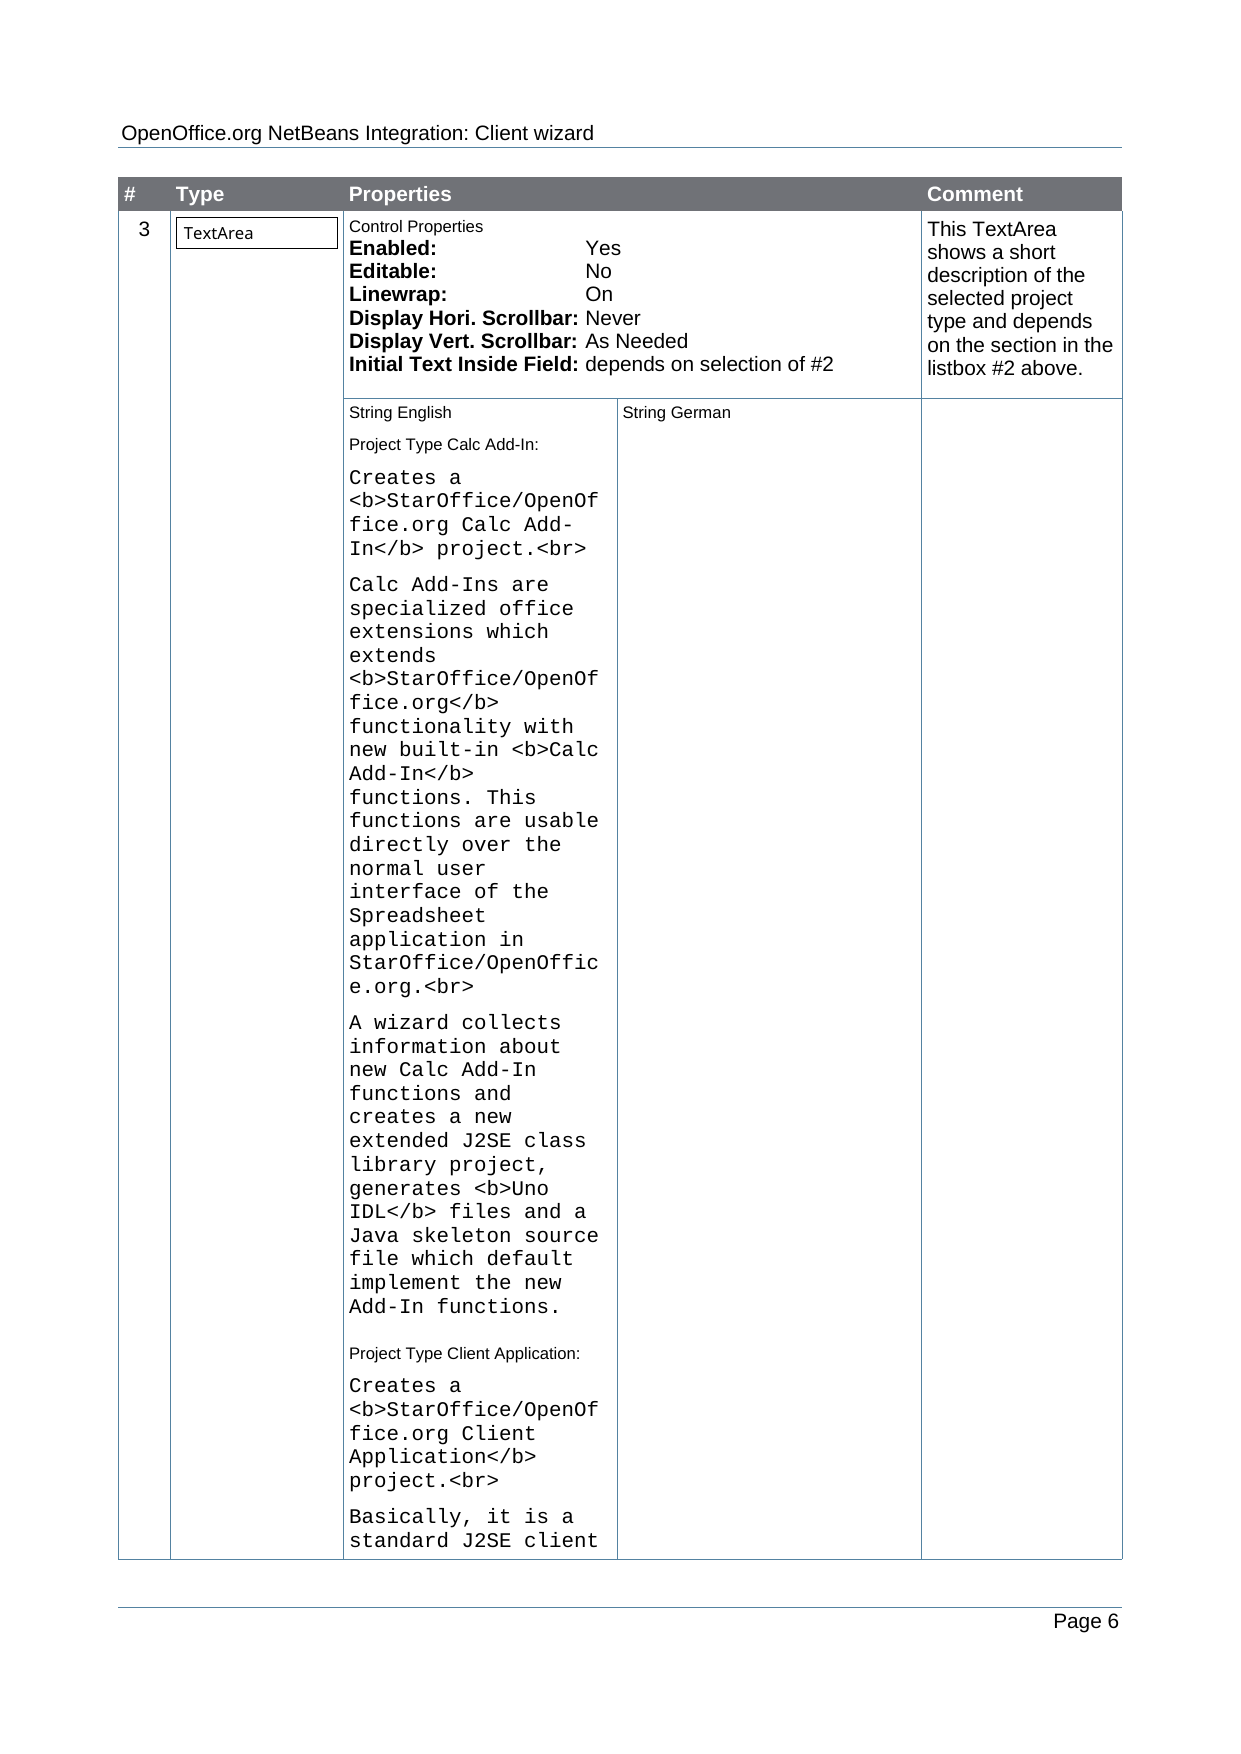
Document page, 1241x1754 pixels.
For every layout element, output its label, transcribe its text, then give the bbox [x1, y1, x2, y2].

table_header Type [170, 177, 343, 211]
table_header Properties [343, 177, 921, 211]
table_cell String German <Enter String Here> [618, 399, 921, 1559]
table_cell [922, 399, 1122, 1559]
table_cell [171, 211, 343, 1559]
table_cell 3 [119, 211, 170, 1559]
table_header Comment [921, 177, 1122, 211]
table_header This TextArea shows a short description of the selected project type and depends on the section in the listbox #2 above. [922, 211, 1122, 398]
table_cell String English Project Type Calc Add-In: Creates a <b>StarOffice/OpenOffice.org Calc Add-In</b> project.<br> Calc Add-Ins are specialized office extensions which extends <b>StarOffice/OpenOffice.org</b> functionality with new built-in <b>Calc Add-In</b> functions. This functions are usable directly over the normal user interface of the Spreadsheet application in StarOffice/OpenOffice.org.<br> A wizard collects information about new Calc Add-In functions and creates a new extended J2SE class library project, generates <b>Uno IDL</b> files and a Java skeleton source file which default implement the new Add-In functions. Project Type Client Application: Creates a <b>StarOffice/OpenOffice.org Client Application</b> project.<br> Basically, it is a standard J2SE client [344, 399, 617, 1559]
table_header # [118, 177, 170, 211]
table_header Control Properties Enabled: Yes Editable: No Linewrap: On Display Hori. Scrollbar: Never Display Vert. Scrollbar: As Needed Initial Text Inside Field: depends on selection of #2 [344, 211, 921, 398]
